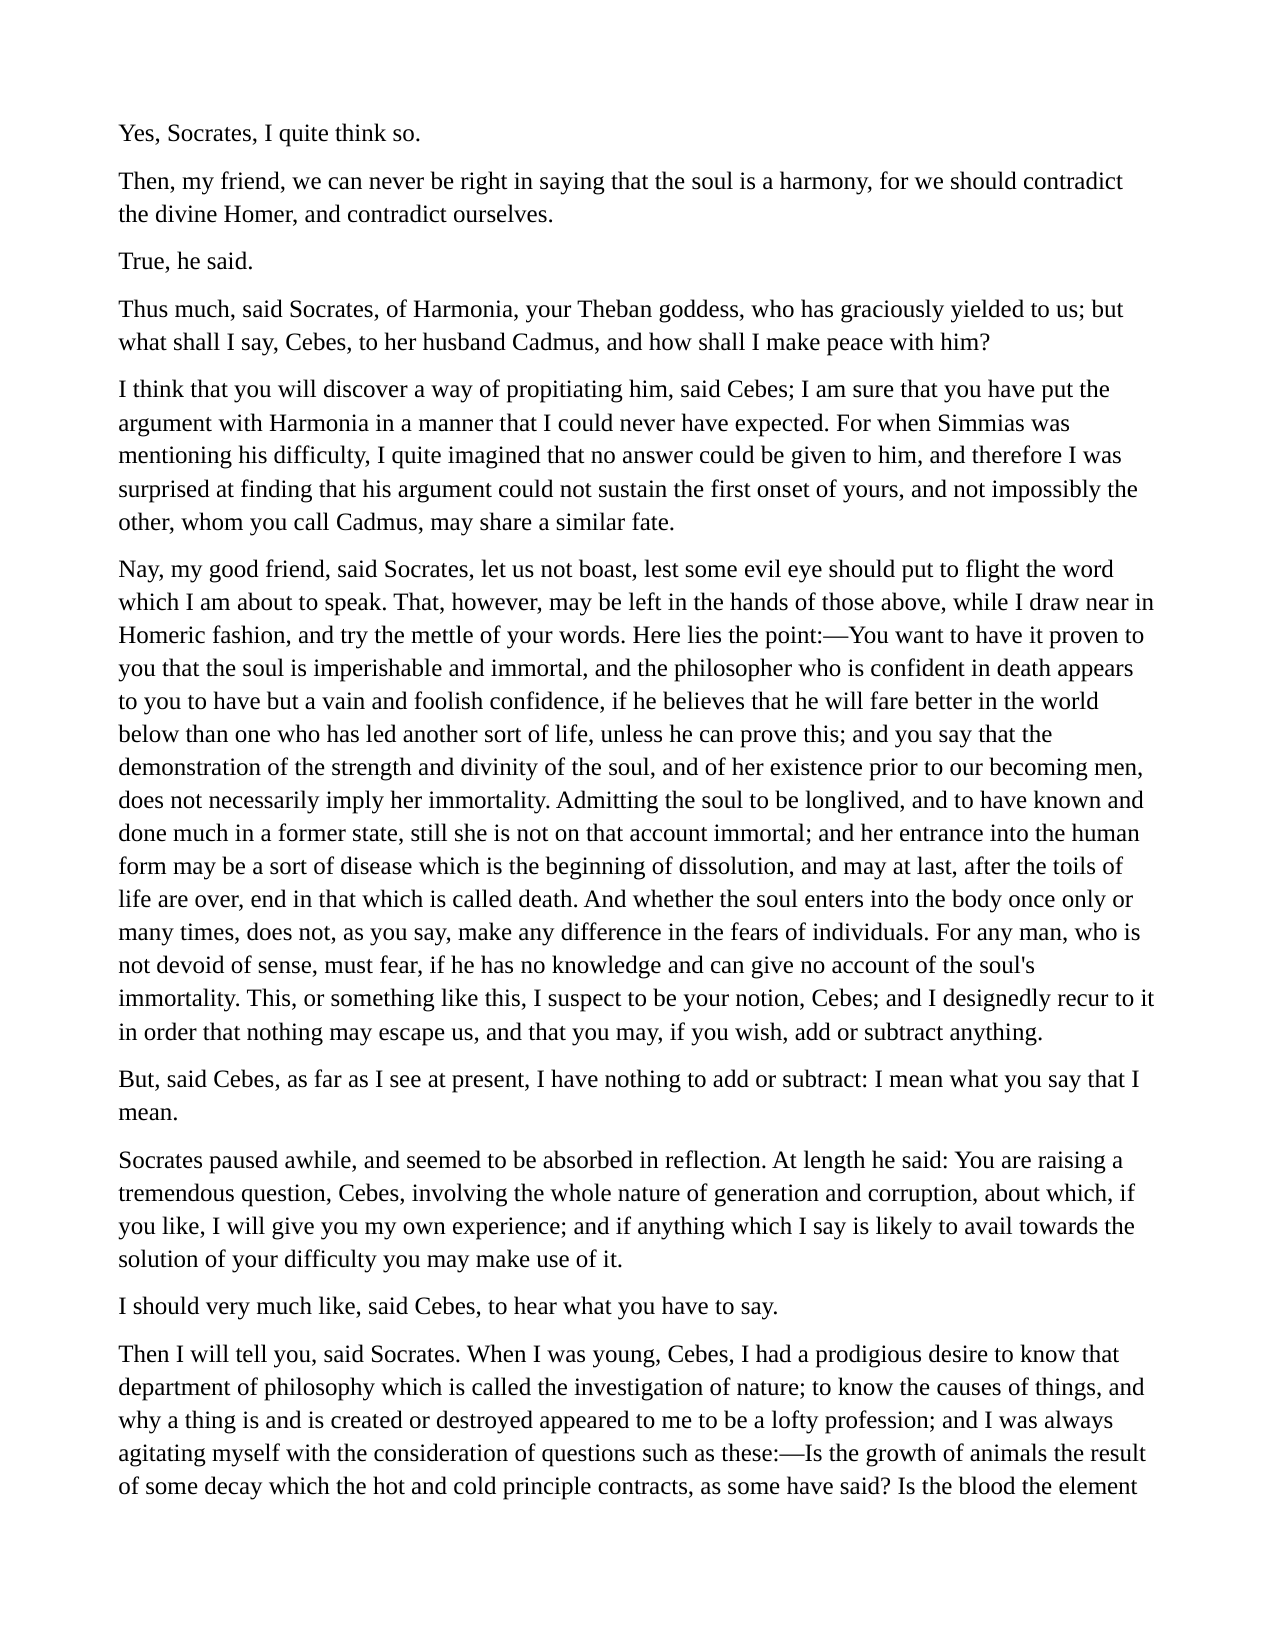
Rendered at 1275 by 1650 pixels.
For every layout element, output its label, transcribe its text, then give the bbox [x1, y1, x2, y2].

text Thus much, said Socrates, of Harmonia, your Theban goddess, who has graciously yielded to us; but what shall I say, Cebes, to her husband Cadmus, and how shall I make peace with him? [118, 294, 1157, 356]
text I should very much like, said Cebes, to hear what you have to say. [118, 1291, 1157, 1320]
text Then, my friend, we can never be right in saying that the soul is a harmony, for we should contradict the divine Homer, and contradict ourselves. [118, 166, 1157, 227]
text But, said Cebes, as far as I see at present, I have nothing to add or subtract: I mean what you say that I mean. [118, 1064, 1157, 1126]
text True, he said. [118, 246, 1157, 275]
text Yes, Socrates, I quite think so. [118, 118, 1157, 147]
text I think that you will discover a way of propitiating him, said Cebes; I am sure that you have put the argument with Harmonia in a manner that I could never have expected. For when Simmias was mentioning his difficulty, I quite imagined that no answer could be given to him, and therefore I was surprised at finding that his argument could not sustain the first onset of yours, and not impossibly the other, whom you call Cadmus, may share a similar fate. [118, 374, 1157, 535]
text Then I will tell you, said Socrates. When I was young, Cebes, I had a prodigious desire to know that department of philosophy which is called the investigation of nature; to know the causes of things, and why a thing is and is created or destroyed appeared to me to be a lofty profession; and I was always agitating myself with the consideration of questions such as these:—Is the growth of animals the result of some decay which the hot and cold principle contracts, as some have said? Is the blood the element [118, 1339, 1157, 1500]
text Socrates paused awhile, and seemed to be absorbed in reflection. At length he said: You are raising a tremendous question, Cebes, involving the whole nature of generation and corruption, about which, if you like, I will give you my own experience; and if anything which I say is likely to avail towards the solution of your difficulty you may make use of it. [118, 1145, 1157, 1273]
text Nay, my good friend, said Socrates, let us not boast, lest some evil eye should put to flight the word which I am about to speak. That, however, may be left in the hands of those above, while I draw near in Homeric fashion, and try the mettle of your words. Here lies the point:—You want to have it proven to you that the soul is imperishable and immortal, and the philosopher who is confident in death appears to you to have but a vain and foolish confidence, if he believes that he will fare better in the world below than one who has led another sort of life, unless he can prove this; and you say that the demonstration of the strength and divinity of the soul, and of her existence prior to our becoming men, does not necessarily imply her immortality. Admitting the soul to be longlived, and to have known and done much in a former state, still she is not on that account immortal; and her entrance into the human form may be a sort of disease which is the beginning of dissolution, and may at last, after the toils of life are over, end in that which is called death. And whether the soul enters into the body once only or many times, does not, as you say, make any difference in the fears of individuals. For any man, who is not devoid of sense, must fear, if he has no knowledge and can give no account of the soul's immortality. This, or something like this, I suspect to be your notion, Cebes; and I designedly recur to it in order that nothing may escape us, and that you may, if you wish, add or subtract anything. [118, 554, 1157, 1045]
